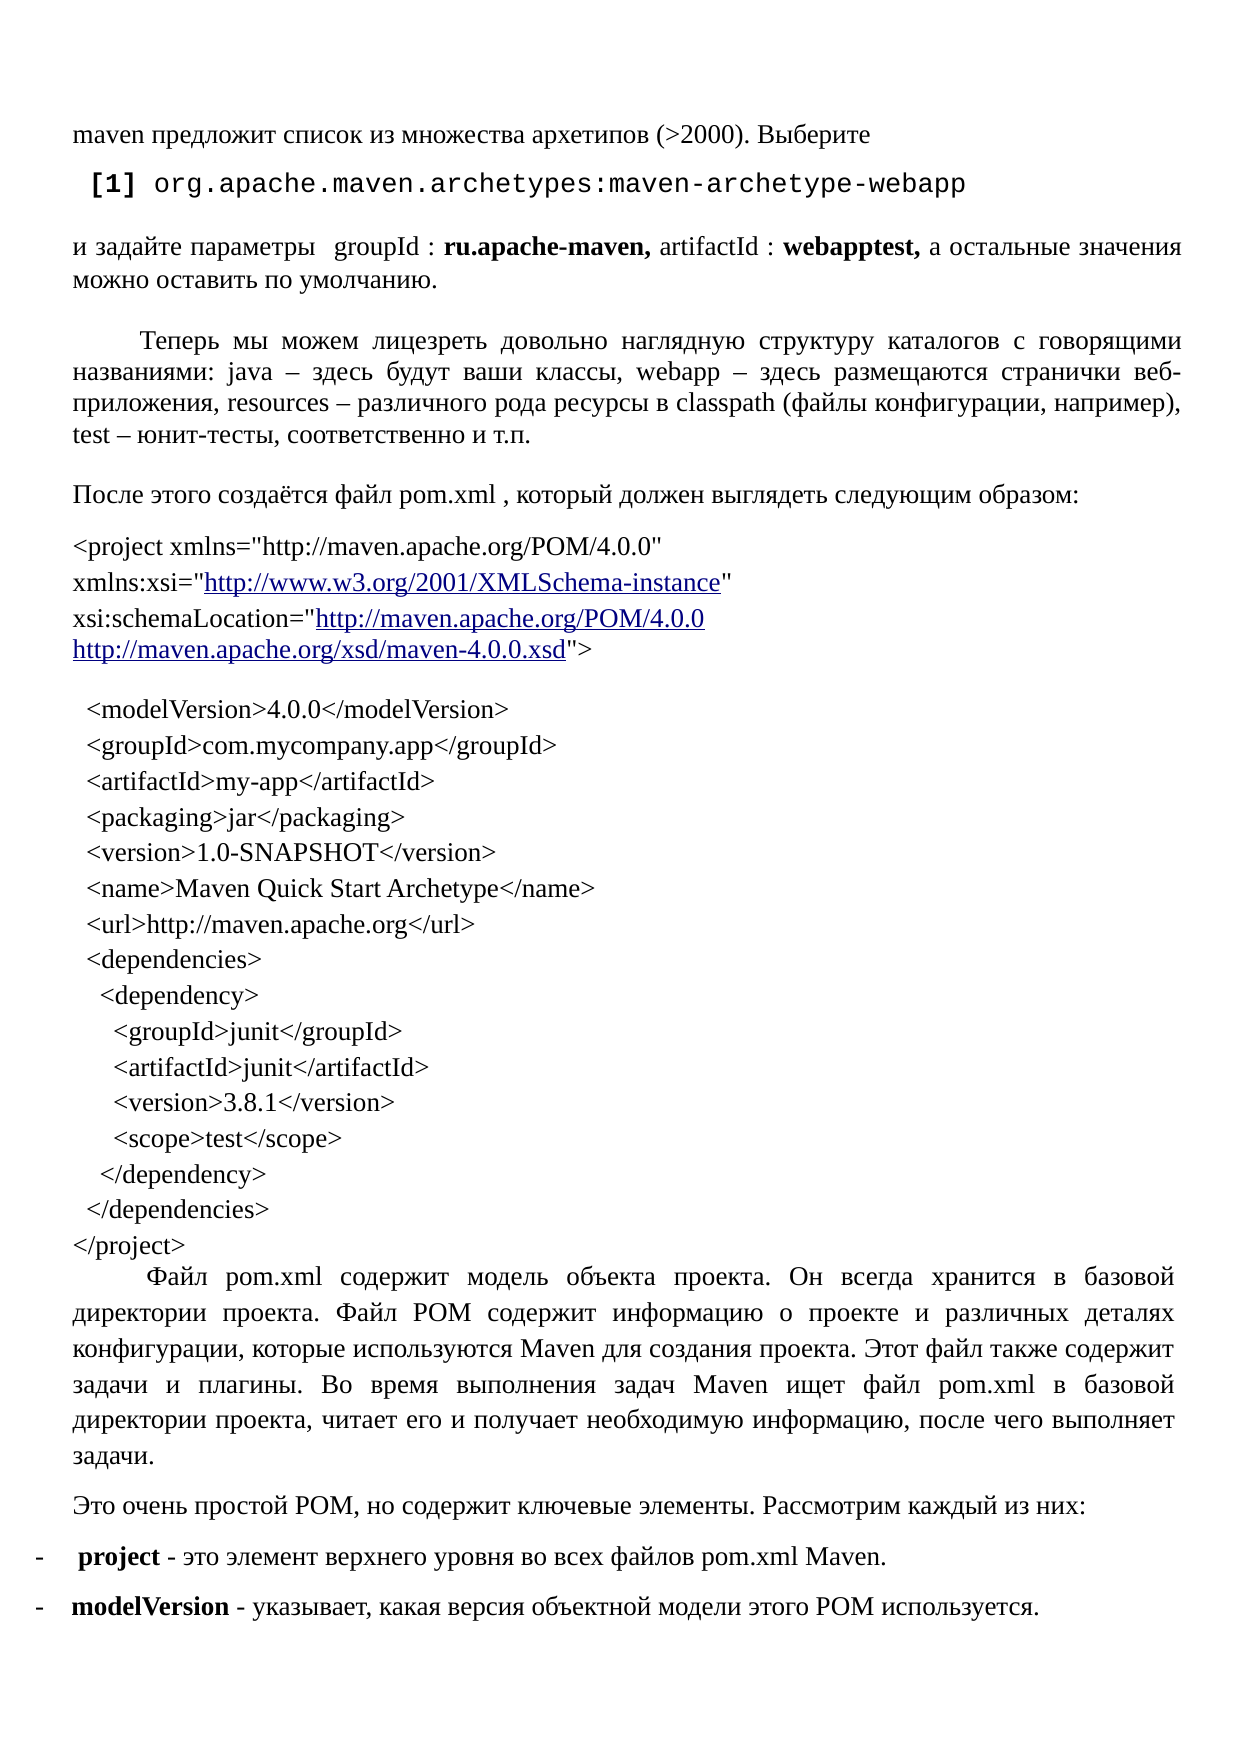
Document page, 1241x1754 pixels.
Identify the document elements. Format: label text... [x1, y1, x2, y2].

table_header maven предложит список из множества архетипов (>2000). Выберите [1] org.apache.maven.archetypes:maven-archetype-webapp и задайте параметры groupId : ru.apache-maven, artifactId : webapptest, а остальные значения можно оставить по умолчанию. Теперь мы можем лицезреть довольно наглядную структуру каталогов с говорящими названиями: java – здесь будут ваши классы, webapp – здесь размещаются странички веб-приложения, resources – различного рода ресурсы в classpath (файлы конфигурации, например), test – юнит-тесты, соответственно и т.п. [73, 118, 1183, 478]
text Файл pom.xml содержит модель объекта проекта. Он всегда хранится в базовой директории проекта. Файл POM содержит информацию о проекте и различных деталях конфигурации, которые используются Maven для создания проекта. Этот файл также содержит задачи и плагины. Во время выполнения задач Maven ищет файл pom.xml в базовой директории проекта, читает его и получает необходимую информацию, после чего выполняет задачи. [72, 1261, 1176, 1470]
text Это очень простой POM, но содержит ключевые элементы. Рассмотрим каждый из них: [72, 1489, 1176, 1521]
text - modelVersion - указывает, какая версия объектной модели этого POM используется. [35, 1590, 1176, 1621]
table_header <project xmlns="http://maven.apache.org/POM/4.0.0" xmlns:xsi="http://www.w3.org/2001/XMLSchema-instance" xsi:schemaLocation="http://maven.apache.org/POM/4.0.0 http://maven.apache.org/xsd/maven-4.0.0.xsd"> <modelVersion>4.0.0</modelVersion> <groupId>com.mycompany.app</groupId> <artifactId>my-app</artifactId> <packaging>jar</packaging> <version>1.0-SNAPSHOT</version> <name>Maven Quick Start Archetype</name> <url>http://maven.apache.org</url> <dependencies> <dependency> <groupId>junit</groupId> <artifactId>junit</artifactId> <version>3.8.1</version> <scope>test</scope> </dependency> </dependencies> </project> [73, 530, 1240, 1261]
text После этого создаётся файл pom.xml , который должен выглядеть следующим образом: [72, 478, 1176, 509]
text - project - это элемент верхнего уровня во всех файлов pom.xml Maven. [35, 1540, 1176, 1571]
